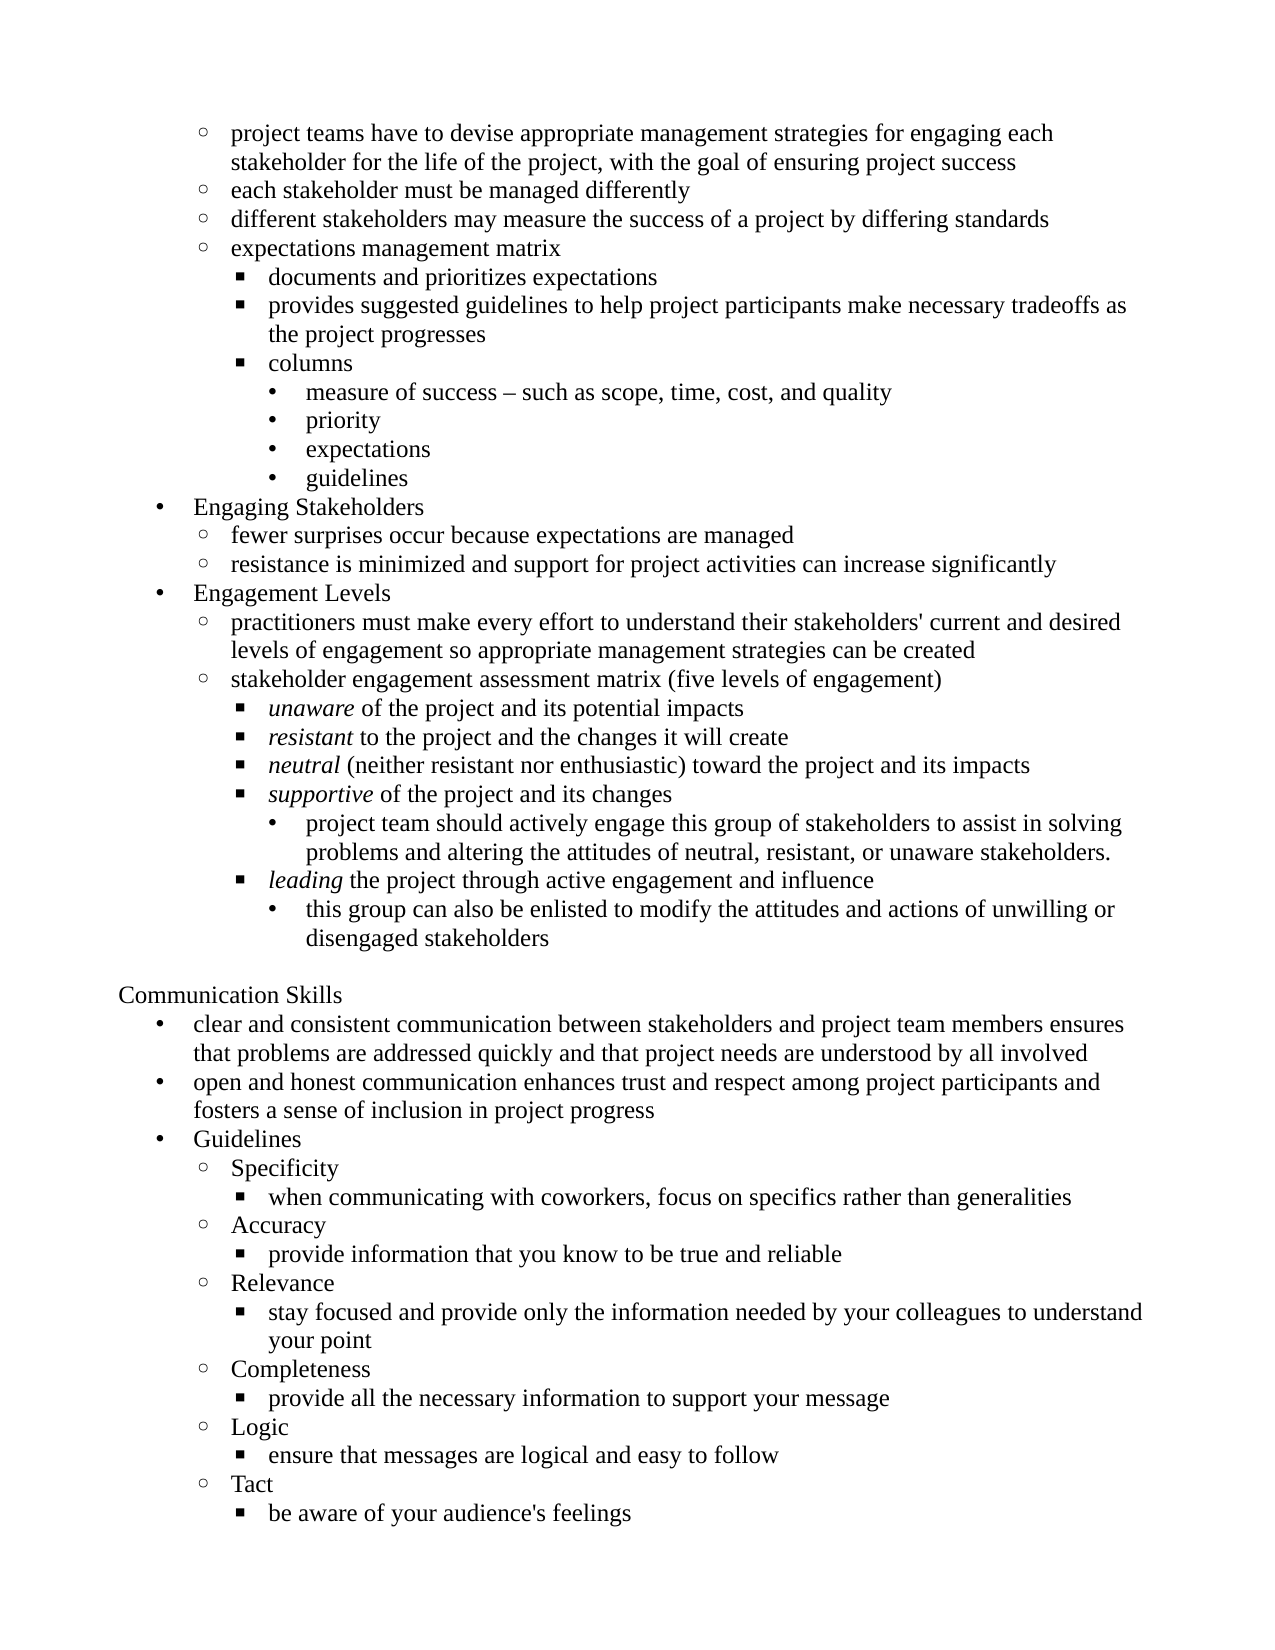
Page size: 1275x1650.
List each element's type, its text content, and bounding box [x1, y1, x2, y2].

list Engaging Stakeholders [156, 492, 1157, 521]
text Communication Skills [118, 981, 1157, 1009]
list expectations management matrix [193, 233, 1157, 262]
list when communicating with coworkers, focus on specifics rather than generalities [231, 1182, 1157, 1211]
list this group can also be enlisted to modify the attitudes and actions of unwilling or disengaged stakeholders [268, 894, 1157, 952]
list stakeholder engagement assessment matrix (five levels of engagement) [193, 664, 1157, 693]
list supportive of the project and its changes [231, 779, 1157, 808]
list project team should actively engage this group of stakeholders to assist in solving problems and altering the attitudes of neutral, resistant, or unaware stakeholders. [268, 808, 1157, 866]
list resistance is minimized and support for project activities can increase significantly [193, 549, 1157, 578]
list Guidelines [156, 1124, 1157, 1153]
list unaware of the project and its potential impacts [231, 693, 1157, 722]
list resistant to the project and the changes it will create [231, 722, 1157, 751]
list guidelines [268, 463, 1157, 492]
list ensure that messages are logical and easy to follow [231, 1441, 1157, 1469]
list stay focused and provide only the information needed by your colleagues to understand your point [231, 1297, 1157, 1354]
list fewer surprises occur because expectations are managed [193, 521, 1157, 549]
list each stakeholder must be managed differently [193, 176, 1157, 204]
list columns [231, 348, 1157, 377]
list Completeness [193, 1354, 1157, 1383]
list neutral (neither resistant nor enthusiastic) toward the project and its impacts [231, 751, 1157, 779]
list Accuracy [193, 1211, 1157, 1239]
list Specificity [193, 1153, 1157, 1182]
list Logic [193, 1412, 1157, 1441]
list provide all the necessary information to support your message [231, 1383, 1157, 1412]
list provide information that you know to be true and reliable [231, 1239, 1157, 1268]
list clear and consistent communication between stakeholders and project team members ensures that problems are addressed quickly and that project needs are understood by all involved [156, 1009, 1157, 1067]
list Relevance [193, 1268, 1157, 1297]
list Engagement Levels [156, 578, 1157, 607]
list Tact [193, 1469, 1157, 1498]
list be aware of your audience's feelings [231, 1498, 1157, 1527]
list provides suggested guidelines to help project participants make necessary tradeoffs as the project progresses [231, 291, 1157, 348]
list open and honest communication enhances trust and respect among project participants and fosters a sense of inclusion in project progress [156, 1067, 1157, 1124]
list practitioners must make every effort to understand their stakeholders' current and desired levels of engagement so appropriate management strategies can be created [193, 607, 1157, 664]
list different stakeholders may measure the success of a project by differing standards [193, 204, 1157, 233]
list expectations [268, 434, 1157, 463]
list priority [268, 406, 1157, 434]
list measure of success – such as scope, time, cost, and quality [268, 377, 1157, 406]
list project teams have to devise appropriate management strategies for engaging each stakeholder for the life of the project, with the goal of ensuring project success [193, 118, 1157, 176]
list leading the project through active engagement and influence [231, 866, 1157, 894]
list documents and prioritizes expectations [231, 262, 1157, 291]
